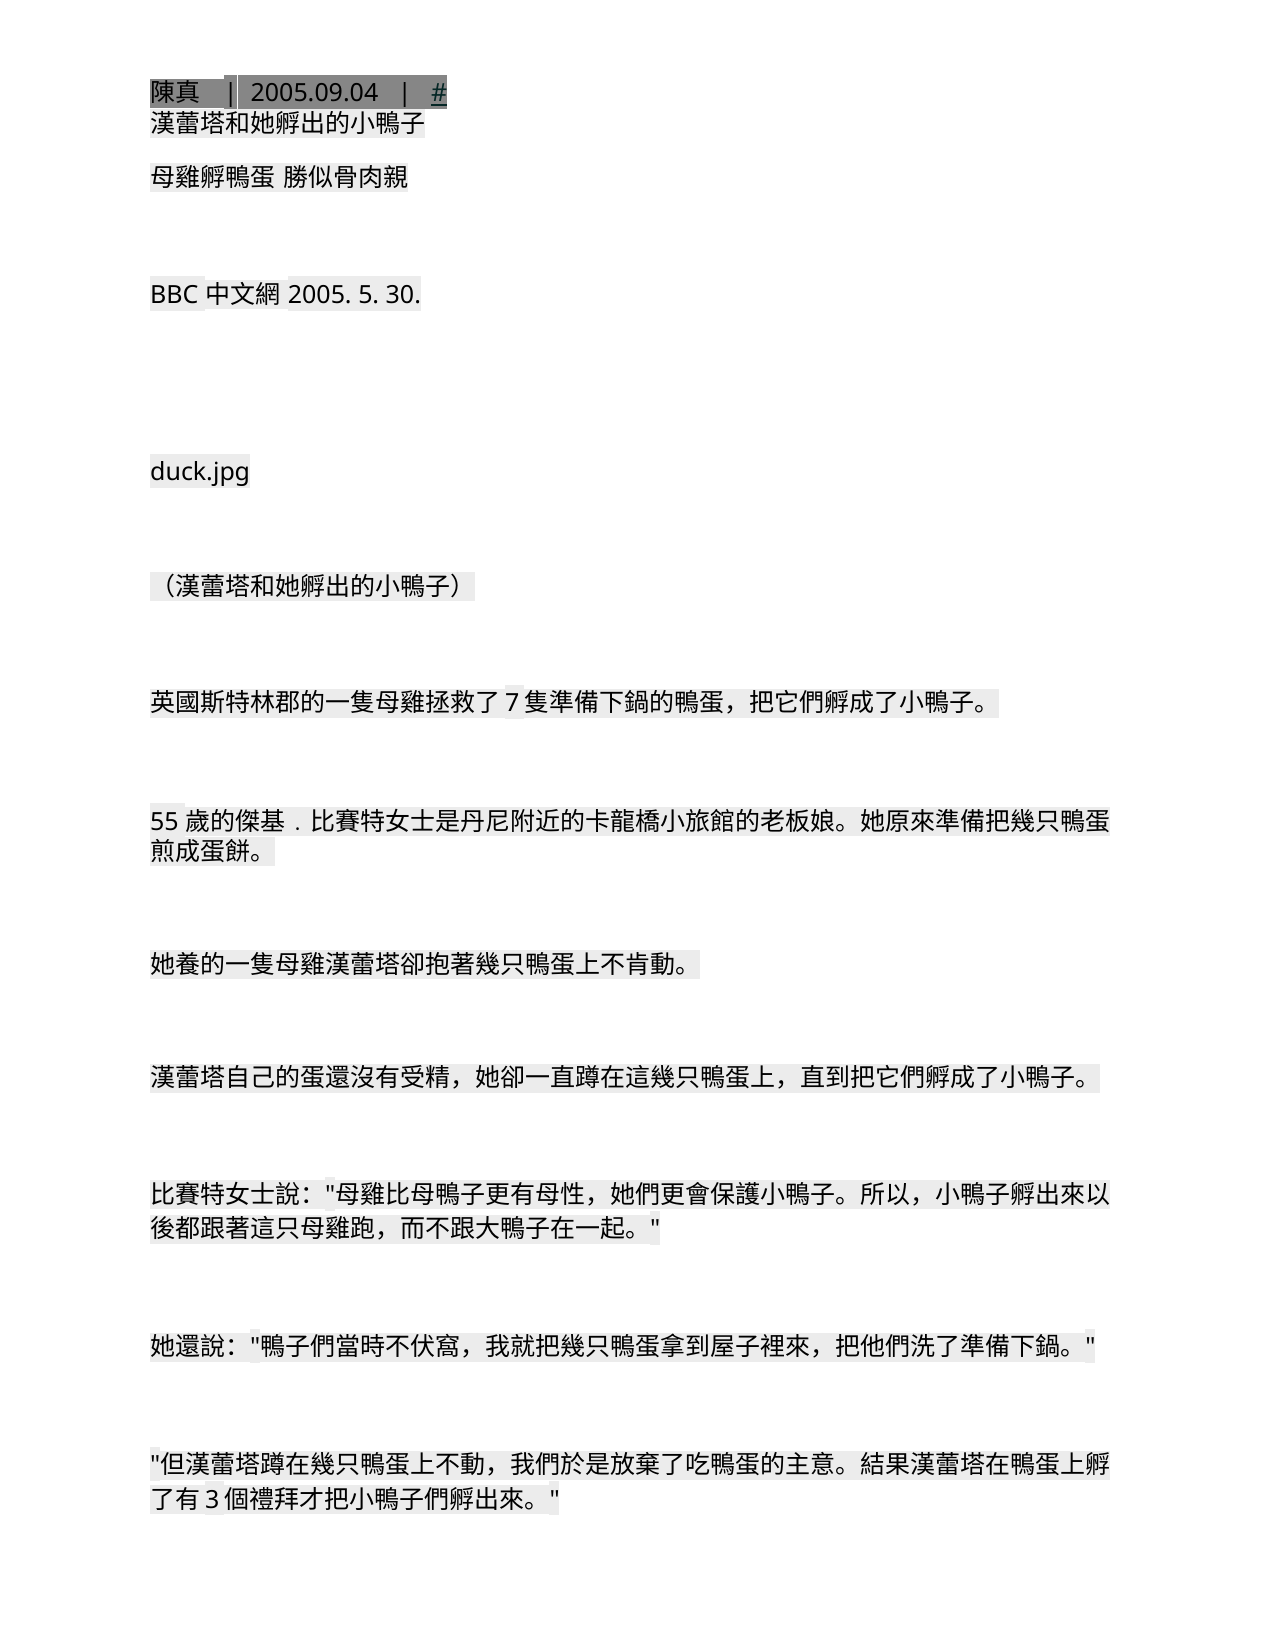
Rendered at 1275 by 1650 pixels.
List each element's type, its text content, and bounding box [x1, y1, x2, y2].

text 55 歲的傑基﹒比賽特女士是丹尼附近的卡龍橋小旅館的老板娘。她原來準備把幾只鴨蛋煎成蛋餅。 [150, 803, 1125, 866]
text 漢蕾塔自己的蛋還沒有受精，她卻一直蹲在這幾只鴨蛋上，直到把它們孵成了小鴨子。 [150, 1064, 1125, 1093]
text 漢蕾塔和她孵出的小鴨子 [150, 109, 1125, 138]
text BBC 中文網 2005. 5. 30. [150, 276, 1125, 311]
text 英國斯特林郡的一隻母雞拯救了7隻準備下鍋的鴨蛋，把它們孵成了小鴨子。 [150, 685, 1125, 719]
text 陳真 | 2005.09.04 | # [150, 75, 1125, 109]
text 她養的一隻母雞漢蕾塔卻抱著幾只鴨蛋上不肯動。 [150, 950, 1125, 979]
text 母雞孵鴨蛋 勝似骨肉親 [150, 163, 1125, 192]
text （漢蕾塔和她孵出的小鴨子） [150, 572, 1125, 601]
text duck.jpg [150, 454, 1125, 488]
text 比賽特女士說："母雞比母鴨子更有母性，她們更會保護小鴨子。所以，小鴨子孵出來以後都跟著這只母雞跑，而不跟大鴨子在一起。" [150, 1177, 1125, 1245]
text 她還說："鴨子們當時不伏窩，我就把幾只鴨蛋拿到屋子裡來，把他們洗了準備下鍋。" [150, 1329, 1125, 1363]
text "但漢蕾塔蹲在幾只鴨蛋上不動，我們於是放棄了吃鴨蛋的主意。結果漢蕾塔在鴨蛋上孵了有3個禮拜才把小鴨子們孵出來。" [150, 1447, 1125, 1515]
